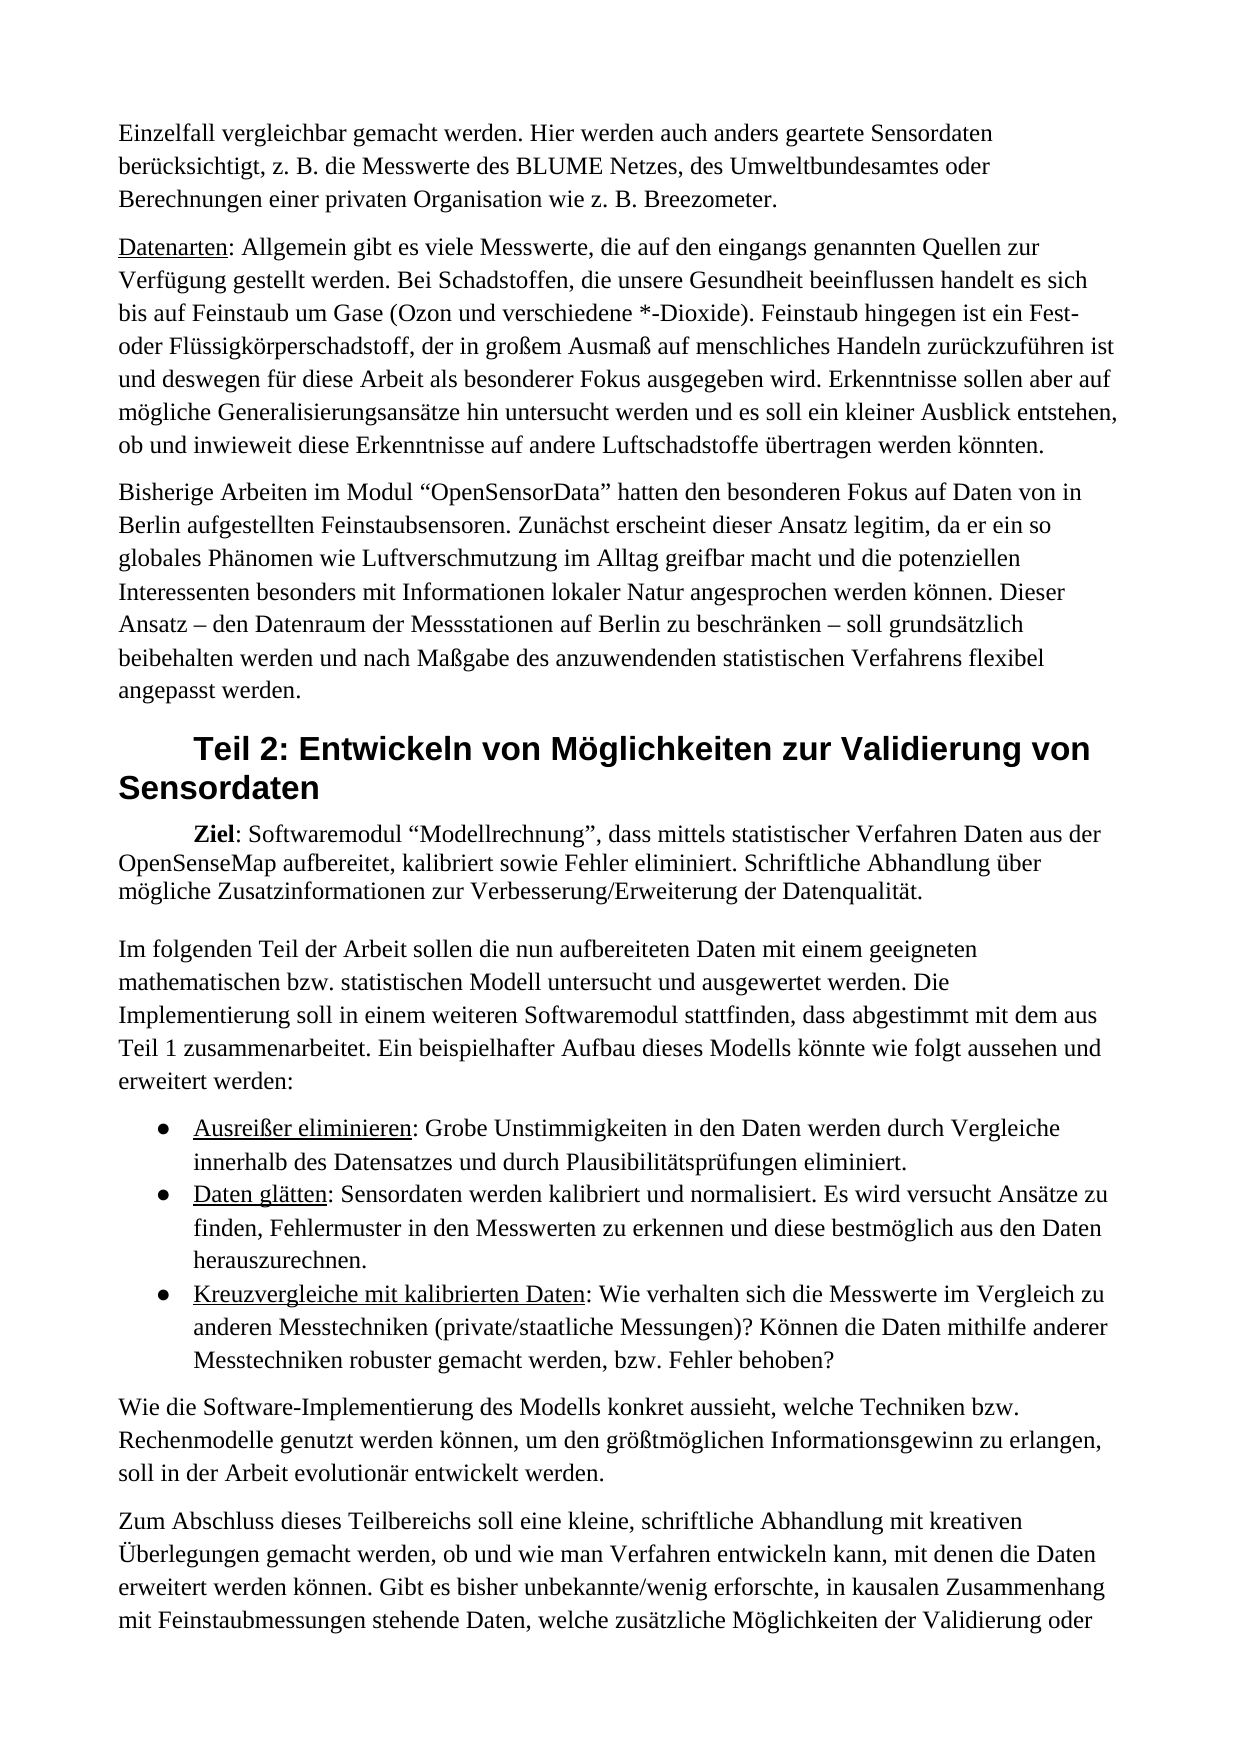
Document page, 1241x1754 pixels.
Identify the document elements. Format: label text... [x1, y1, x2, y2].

subtitle Teil 2: Entwickeln von Möglichkeiten zur Validierung von Sensordaten [118, 729, 1122, 806]
list Daten glätten: Sensordaten werden kalibriert und normalisiert. Es wird versucht Ansätze zu finden, Fehlermuster in den Messwerten zu erkennen und diese bestmöglich aus den Daten herauszurechnen. [156, 1179, 1122, 1274]
text Im folgenden Teil der Arbeit sollen die nun aufbereiteten Daten mit einem geeigneten mathematischen bzw. statistischen Modell untersucht und ausgewertet werden. Die Implementierung soll in einem weiteren Softwaremodul stattfinden, dass abgestimmt mit dem aus Teil 1 zusammenarbeitet. Ein beispielhafter Aufbau dieses Modells könnte wie folgt aussehen und erweitert werden: [118, 934, 1122, 1095]
list Ausreißer eliminieren: Grobe Unstimmigkeiten in den Daten werden durch Vergleiche innerhalb des Datensatzes und durch Plausibilitätsprüfungen eliminiert. [156, 1113, 1122, 1175]
text Einzelfall vergleichbar gemacht werden. Hier werden auch anders geartete Sensordaten berücksichtigt, z. B. die Messwerte des BLUME Netzes, des Umweltbundesamtes oder Berechnungen einer privaten Organisation wie z. B. Breezometer. [118, 118, 1122, 213]
list Ziel: Softwaremodul “Modellrechnung”, dass mittels statistischer Verfahren Daten aus der OpenSenseMap aufbereitet, kalibriert sowie Fehler eliminiert. Schriftliche Abhandlung über mögliche Zusatzinformationen zur Verbesserung/Erweiterung der Datenqualität. [118, 819, 1122, 905]
text Wie die Software-Implementierung des Modells konkret aussieht, welche Techniken bzw. Rechenmodelle genutzt werden können, um den größtmöglichen Informationsgewinn zu erlangen, soll in der Arbeit evolutionär entwickelt werden. [118, 1392, 1122, 1487]
list Kreuzvergleiche mit kalibrierten Daten: Wie verhalten sich die Messwerte im Vergleich zu anderen Messtechniken (private/staatliche Messungen)? Können die Daten mithilfe anderer Messtechniken robuster gemacht werden, bzw. Fehler behoben? [156, 1279, 1122, 1373]
text Datenarten: Allgemein gibt es viele Messwerte, die auf den eingangs genannten Quellen zur Verfügung gestellt werden. Bei Schadstoffen, die unsere Gesundheit beeinflussen handelt es sich bis auf Feinstaub um Gase (Ozon und verschiedene *-Dioxide). Feinstaub hingegen ist ein Fest- oder Flüssigkörperschadstoff, der in großem Ausmaß auf menschliches Handeln zurückzuführen ist und deswegen für diese Arbeit als besonderer Fokus ausgegeben wird. Erkenntnisse sollen aber auf mögliche Generalisierungsansätze hin untersucht werden und es soll ein kleiner Ausblick entstehen, ob und inwieweit diese Erkenntnisse auf andere Luftschadstoffe übertragen werden könnten. [118, 232, 1122, 459]
text Zum Abschluss dieses Teilbereichs soll eine kleine, schriftliche Abhandlung mit kreativen Überlegungen gemacht werden, ob und wie man Verfahren entwickeln kann, mit denen die Daten erweitert werden können. Gibt es bisher unbekannte/wenig erforschte, in kausalen Zusammenhang mit Feinstaubmessungen stehende Daten, welche zusätzliche Möglichkeiten der Validierung oder [118, 1506, 1122, 1634]
text Bisherige Arbeiten im Modul “OpenSensorData” hatten den besonderen Fokus auf Daten von in Berlin aufgestellten Feinstaubsensoren. Zunächst erscheint dieser Ansatz legitim, da er ein so globales Phänomen wie Luftverschmutzung im Alltag greifbar macht und die potenziellen Interessenten besonders mit Informationen lokaler Natur angesprochen werden können. Dieser Ansatz – den Datenraum der Messstationen auf Berlin zu beschränken – soll grundsätzlich beibehalten werden und nach Maßgabe des anzuwendenden statistischen Verfahrens flexibel angepasst werden. [118, 477, 1122, 704]
